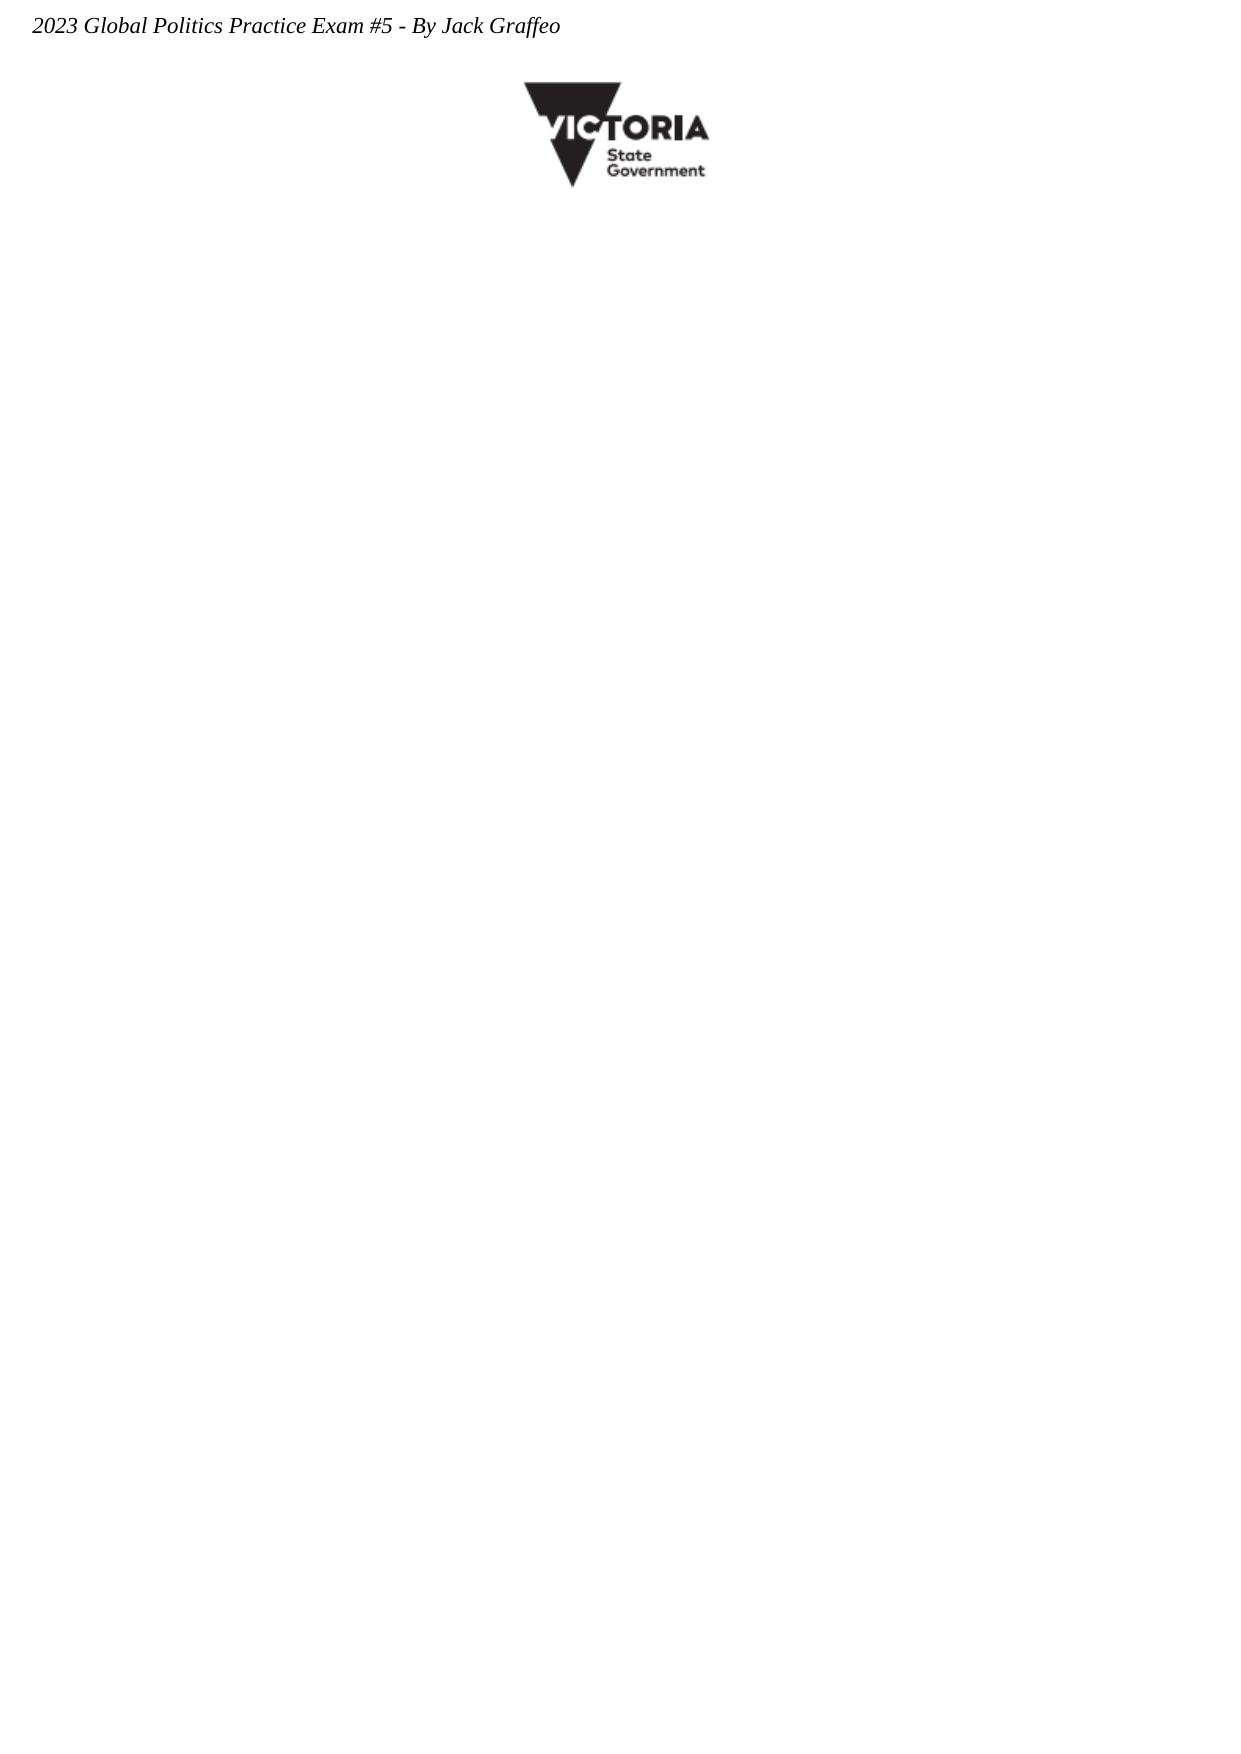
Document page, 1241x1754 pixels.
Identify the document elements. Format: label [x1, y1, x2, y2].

picture [518, 73, 722, 194]
